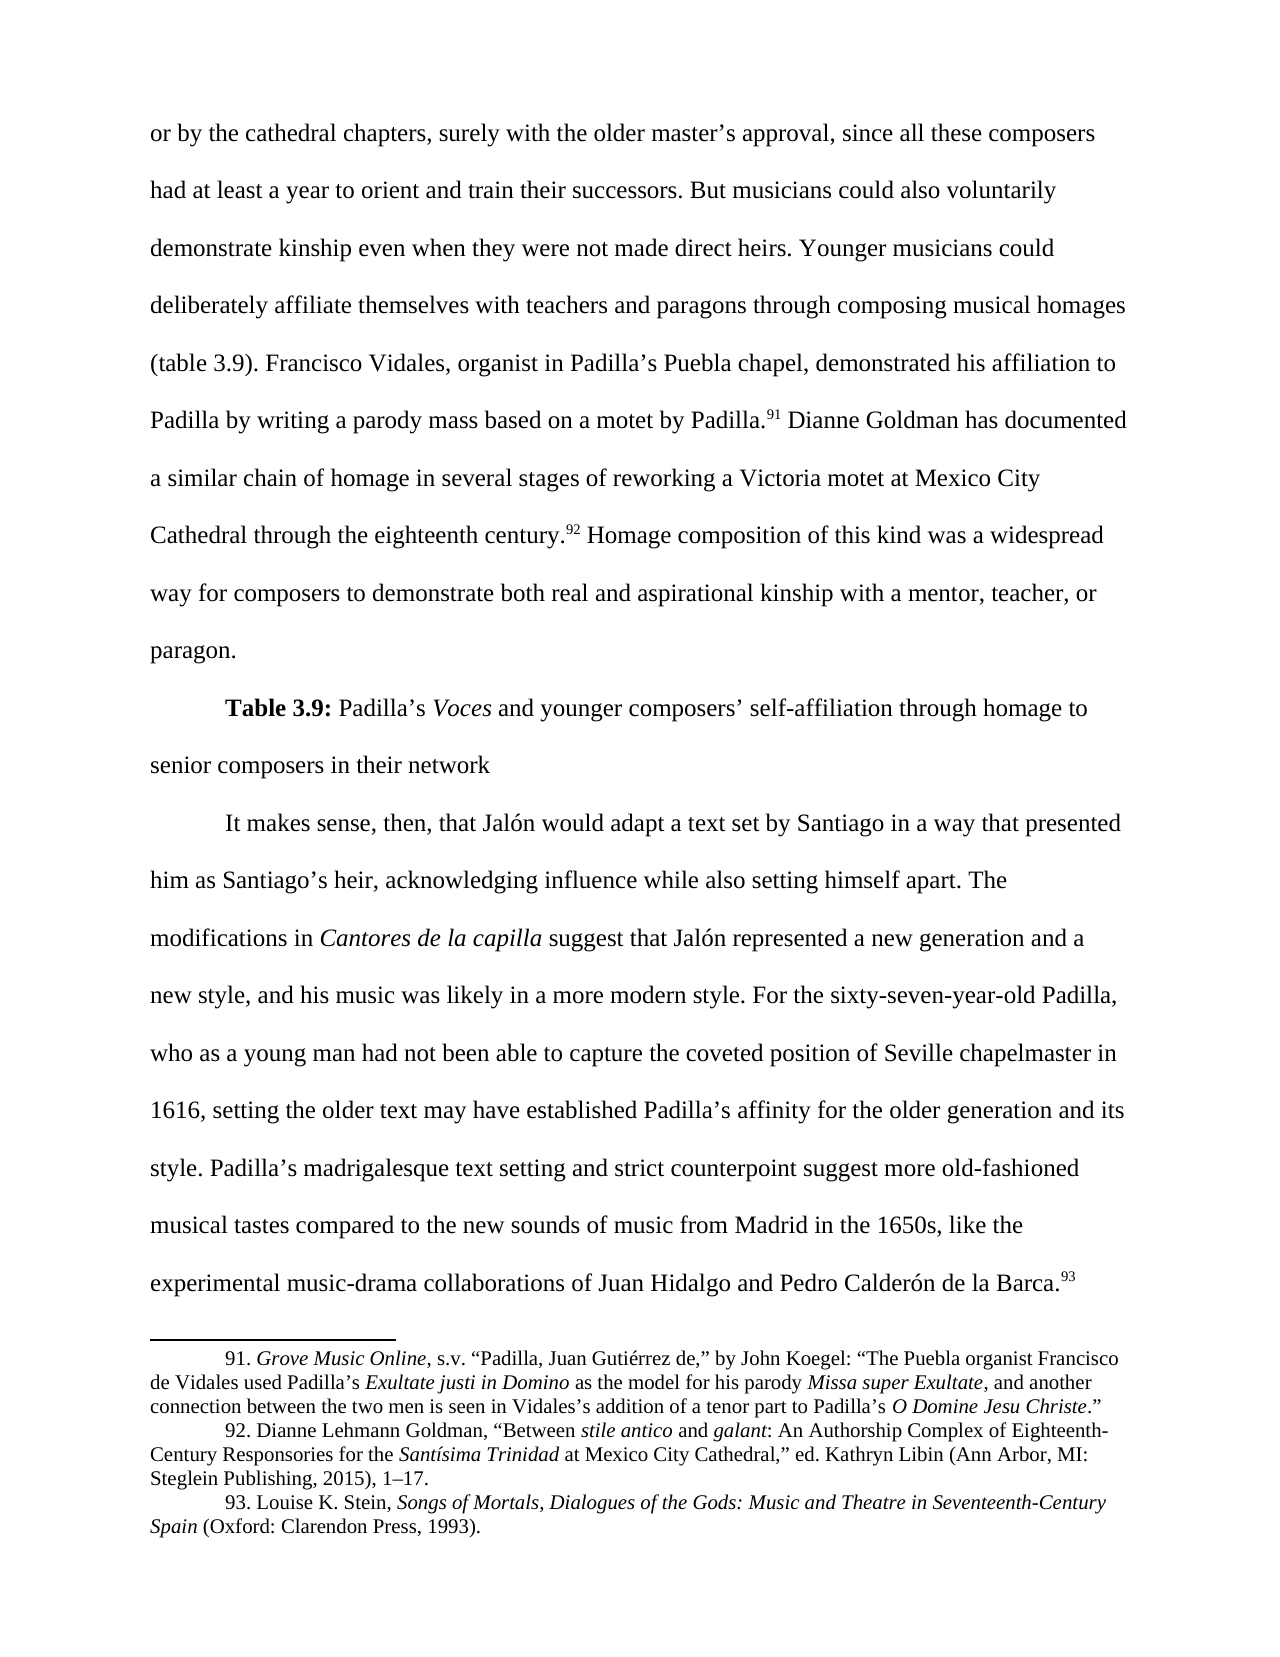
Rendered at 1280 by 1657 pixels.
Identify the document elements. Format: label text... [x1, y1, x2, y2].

text Dianne Lehmann Goldman, “Between stile antico and galant: An Authorship Complex of Eighteenth-Century Responsories for the Santísima Trinidad at Mexico City Cathedral,” ed. Kathryn Libin (Ann Arbor, MI: Steglein Publishing, 2015), 1–17. [150, 1418, 1130, 1490]
text Louise K. Stein, Songs of Mortals, Dialogues of the Gods: Music and Theatre in Seventeenth-Century Spain (Oxford: Clarendon Press, 1993). [150, 1490, 1130, 1538]
text Table 3.9: Padilla’s Voces and younger composers’ self-affiliation through homage to senior composers in their network [150, 693, 1130, 779]
text or by the cathedral chapters, surely with the older master’s approval, since all these composers had at least a year to orient and train their successors. But musicians could also voluntarily demonstrate kinship even when they were not made direct heirs. Younger musicians could deliberately affiliate themselves with teachers and paragons through composing musical homages (table 3.9). Francisco Vidales, organist in Padilla’s Puebla chapel, demonstrated his affiliation to Padilla by writing a parody mass based on a motet by Padilla. Dianne Goldman has documented a similar chain of homage in several stages of reworking a Victoria motet at Mexico City Cathedral through the eighteenth century. Homage composition of this kind was a widespread way for composers to demonstrate both real and aspirational kinship with a mentor, teacher, or paragon. [150, 118, 1130, 664]
text It makes sense, then, that Jalón would adapt a text set by Santiago in a way that presented him as Santiago’s heir, acknowledging influence while also setting himself apart. The modifications in Cantores de la capilla suggest that Jalón represented a new generation and a new style, and his music was likely in a more modern style. For the sixty-seven-year-old Padilla, who as a young man had not been able to capture the coveted position of Seville chapelmaster in 1616, setting the older text may have established Padilla’s affinity for the older generation and its style. Padilla’s madrigalesque text setting and strict counterpoint suggest more old-fashioned musical tastes compared to the new sounds of music from Madrid in the 1650s, like the experimental music-drama collaborations of Juan Hidalgo and Pedro Calderón de la Barca. [150, 808, 1130, 1297]
text Grove Music Online, s.v. “Padilla, Juan Gutiérrez de,” by John Koegel: “The Puebla organist Francisco de Vidales used Padilla’s Exultate justi in Domino as the model for his parody Missa super Exultate, and another connection between the two men is seen in Vidales’s addition of a tenor part to Padilla’s O Domine Jesu Christe.” [150, 1346, 1130, 1418]
